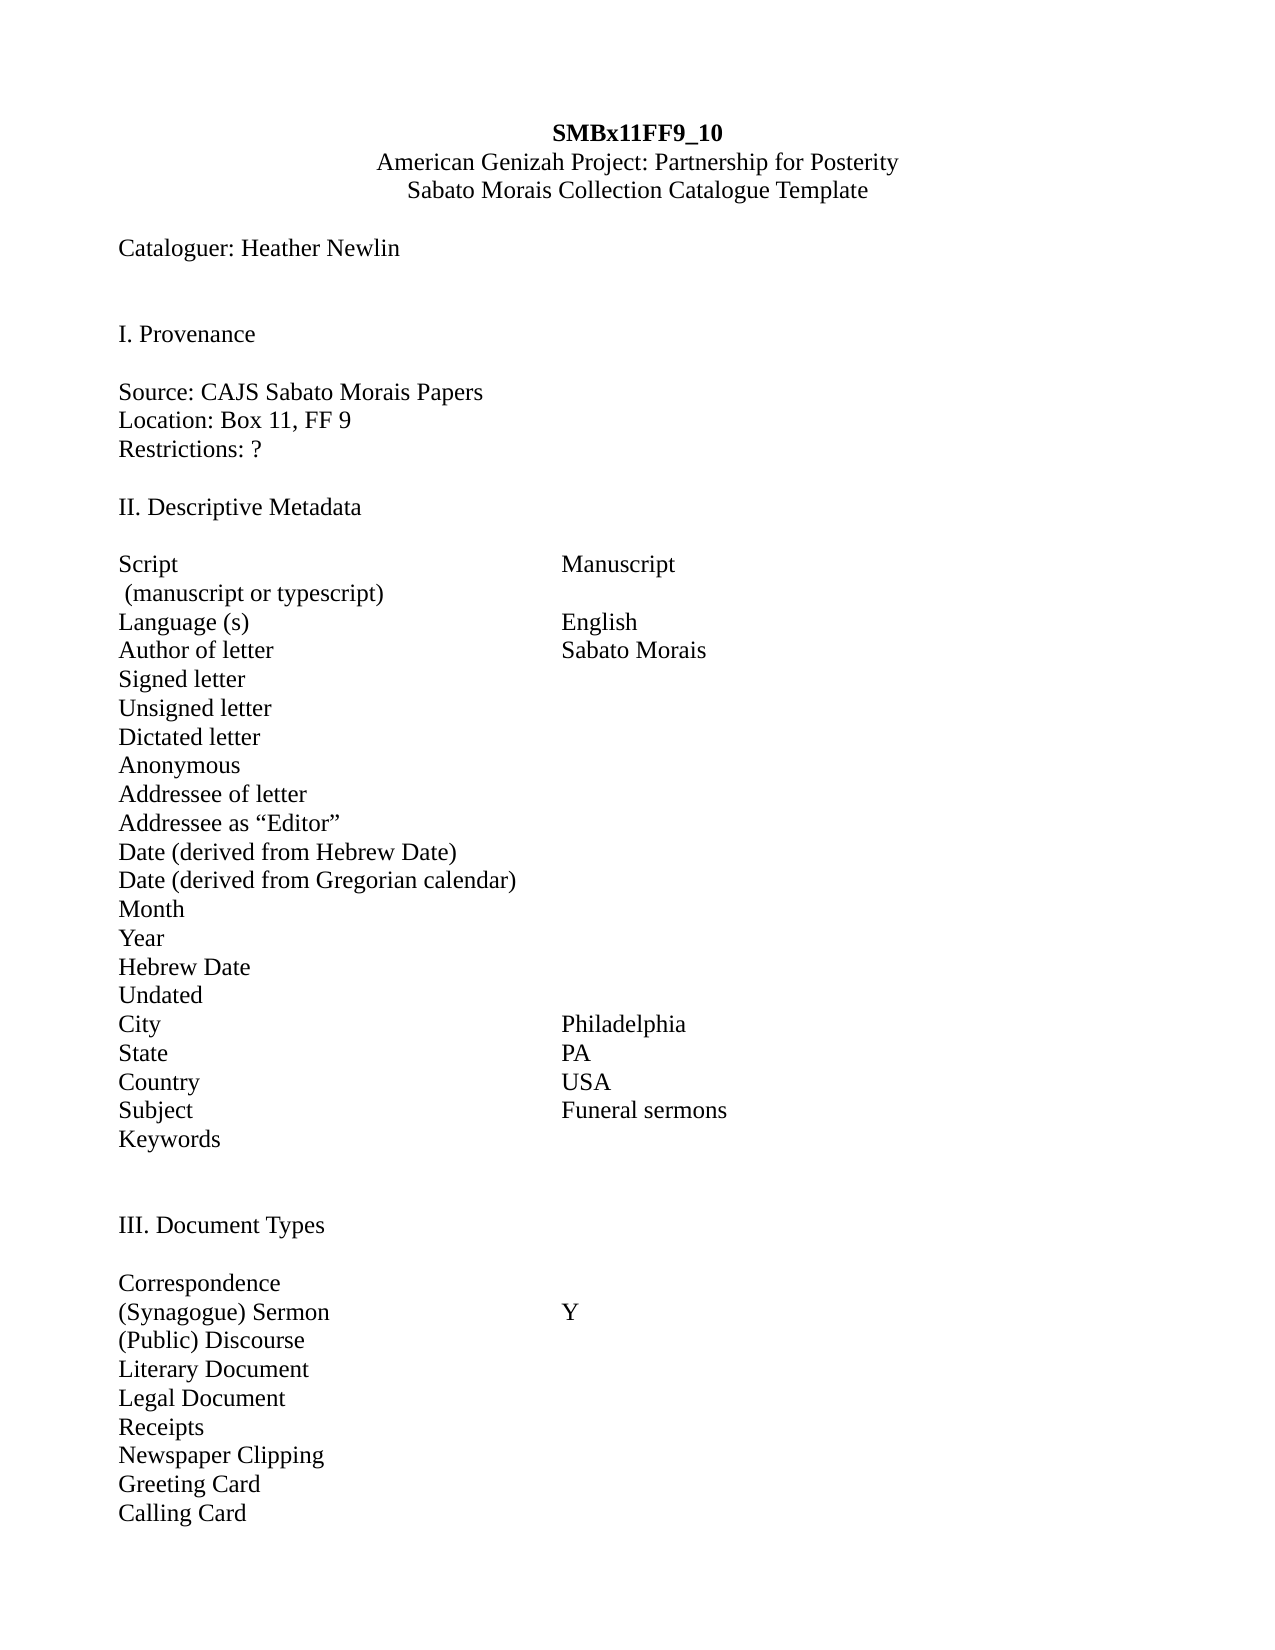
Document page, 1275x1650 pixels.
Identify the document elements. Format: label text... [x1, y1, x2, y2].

text Subject Funeral sermons [118, 1096, 1157, 1124]
text Source: CAJS Sabato Morais Papers [118, 377, 1157, 406]
text Greeting Card [118, 1469, 1157, 1498]
text Addressee as “Editor” [118, 808, 1157, 837]
text Month [118, 894, 1157, 923]
text II. Descriptive Metadata [118, 492, 1157, 521]
text Receipts [118, 1412, 1157, 1441]
text Signed letter [118, 664, 1157, 693]
text I. Provenance [118, 319, 1157, 348]
text Keywords [118, 1124, 1157, 1153]
text American Genizah Project: Partnership for Posterity [118, 147, 1157, 176]
text Restrictions: ? [118, 434, 1157, 463]
text (Public) Discourse [118, 1326, 1157, 1354]
text Addressee of letter [118, 779, 1157, 808]
text Language (s) English [118, 607, 1157, 636]
text Country USA [118, 1067, 1157, 1096]
text Script Manuscript [118, 549, 1157, 578]
text (manuscript or typescript) [118, 578, 1157, 607]
text Literary Document [118, 1354, 1157, 1383]
text Undated [118, 981, 1157, 1009]
text Unsigned letter [118, 693, 1157, 722]
text Cataloguer: Heather Newlin [118, 233, 1157, 262]
text Correspondence [118, 1268, 1157, 1297]
text Sabato Morais Collection Catalogue Template [118, 176, 1157, 204]
text Hebrew Date [118, 952, 1157, 981]
text SMBx11FF9_10 [118, 118, 1157, 147]
text III. Document Types [118, 1211, 1157, 1239]
text State PA [118, 1038, 1157, 1067]
text Location: Box 11, FF 9 [118, 406, 1157, 434]
text Legal Document [118, 1383, 1157, 1412]
text Date (derived from Hebrew Date) [118, 837, 1157, 866]
text Anonymous [118, 751, 1157, 779]
text Dictated letter [118, 722, 1157, 751]
text (Synagogue) Sermon Y [118, 1297, 1157, 1326]
text Author of letter Sabato Morais [118, 636, 1157, 664]
text Newspaper Clipping [118, 1441, 1157, 1469]
text Date (derived from Gregorian calendar) [118, 866, 1157, 894]
text City Philadelphia [118, 1009, 1157, 1038]
text Calling Card [118, 1498, 1157, 1527]
text Year [118, 923, 1157, 952]
